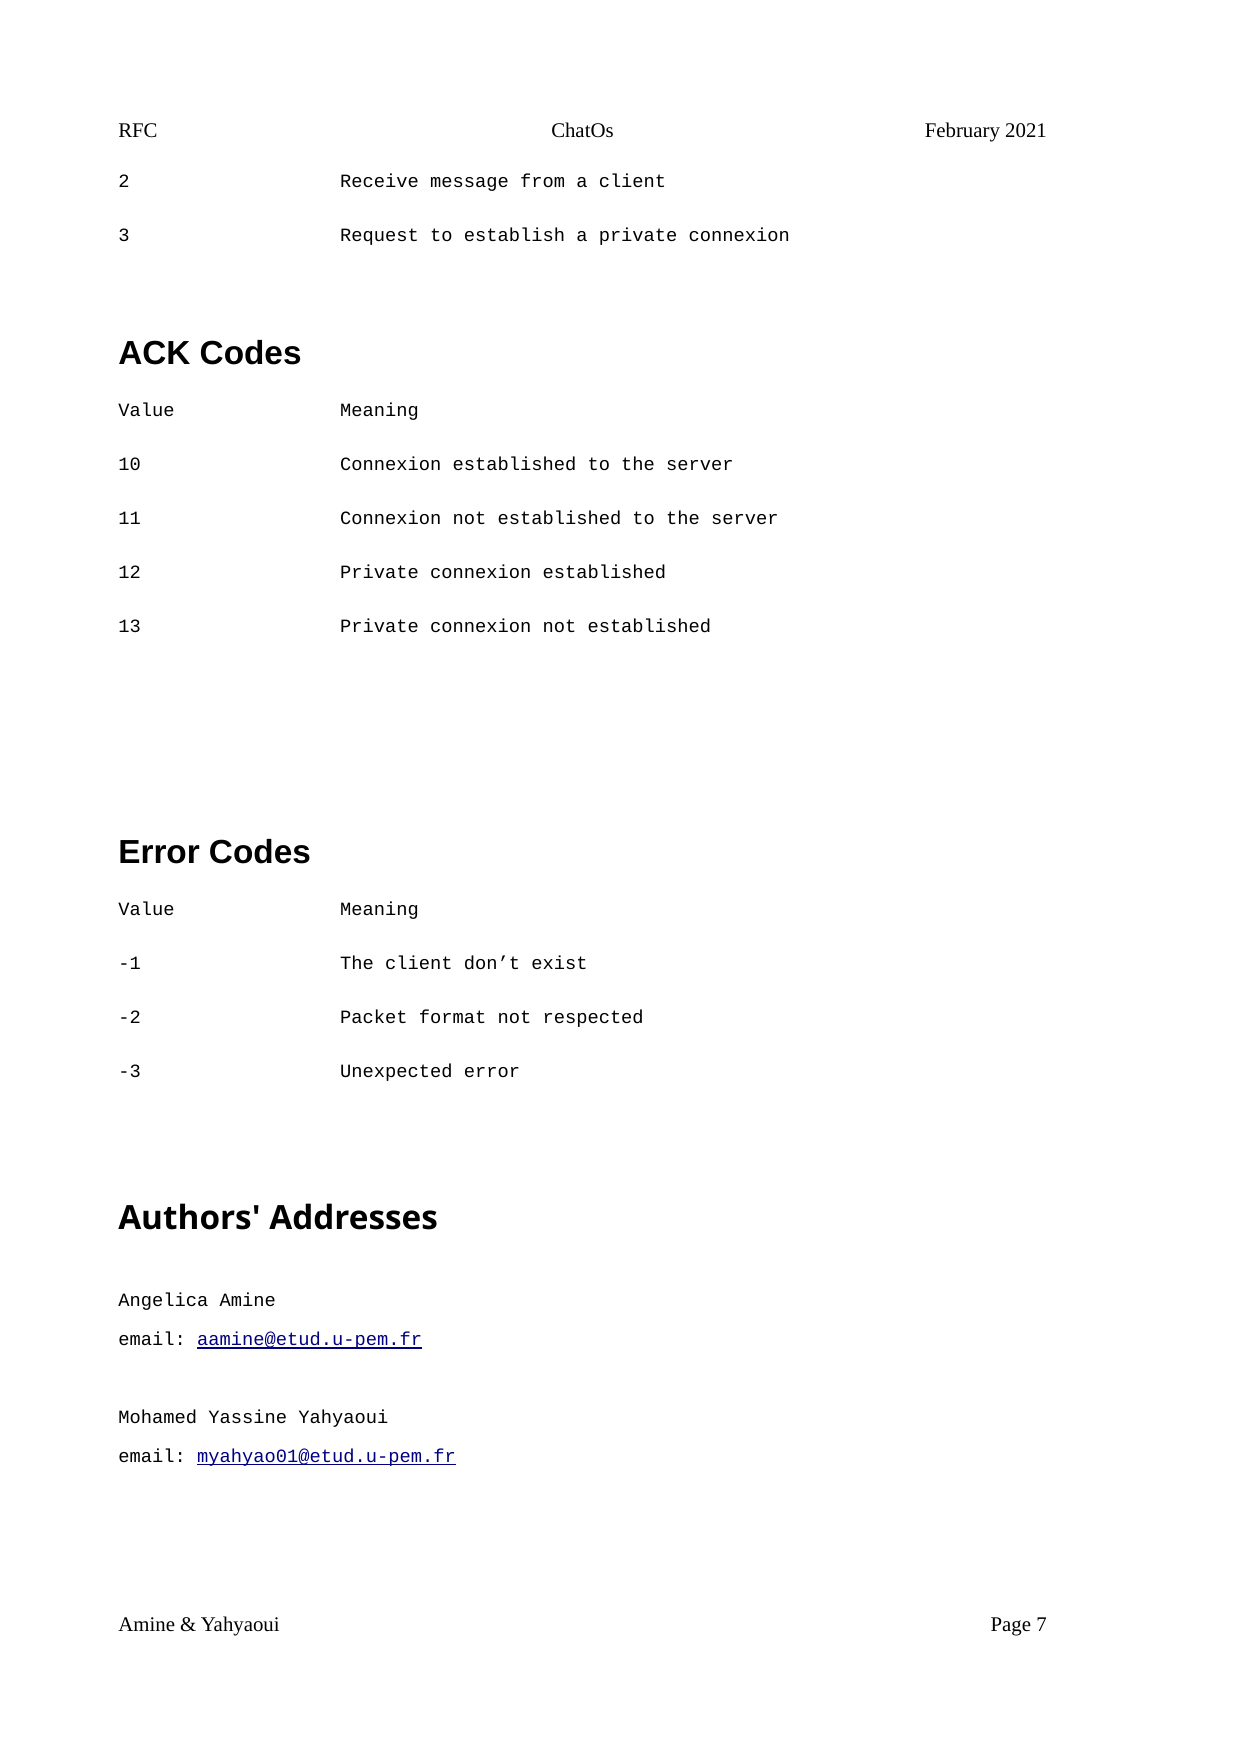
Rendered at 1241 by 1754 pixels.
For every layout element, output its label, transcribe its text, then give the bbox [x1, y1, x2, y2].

subtitle ACK Codes [118, 333, 1047, 372]
text 11 Connexion not established to the server [118, 509, 1047, 530]
text Angelica Amine [118, 1291, 1047, 1312]
text email: myahyao01@etud.u-pem.fr [118, 1447, 1047, 1468]
text Value Meaning [118, 900, 1047, 921]
text Value Meaning [118, 401, 1047, 422]
text 10 Connexion established to the server [118, 455, 1047, 476]
text -2 Packet format not respected [118, 1008, 1047, 1029]
text -1 The client don’t exist [118, 954, 1047, 975]
text email: aamine@etud.u-pem.fr [118, 1330, 1047, 1351]
text 12 Private connexion established [118, 563, 1047, 584]
subtitle Error Codes [118, 832, 1047, 870]
text 13 Private connexion not established [118, 617, 1047, 638]
subtitle Authors' Addresses [118, 1194, 1047, 1239]
text -3 Unexpected error [118, 1061, 1047, 1083]
text 2 Receive message from a client [118, 172, 1047, 193]
text 3 Request to establish a private connexion [118, 226, 1047, 247]
text Mohamed Yassine Yahyaoui [118, 1408, 1047, 1429]
